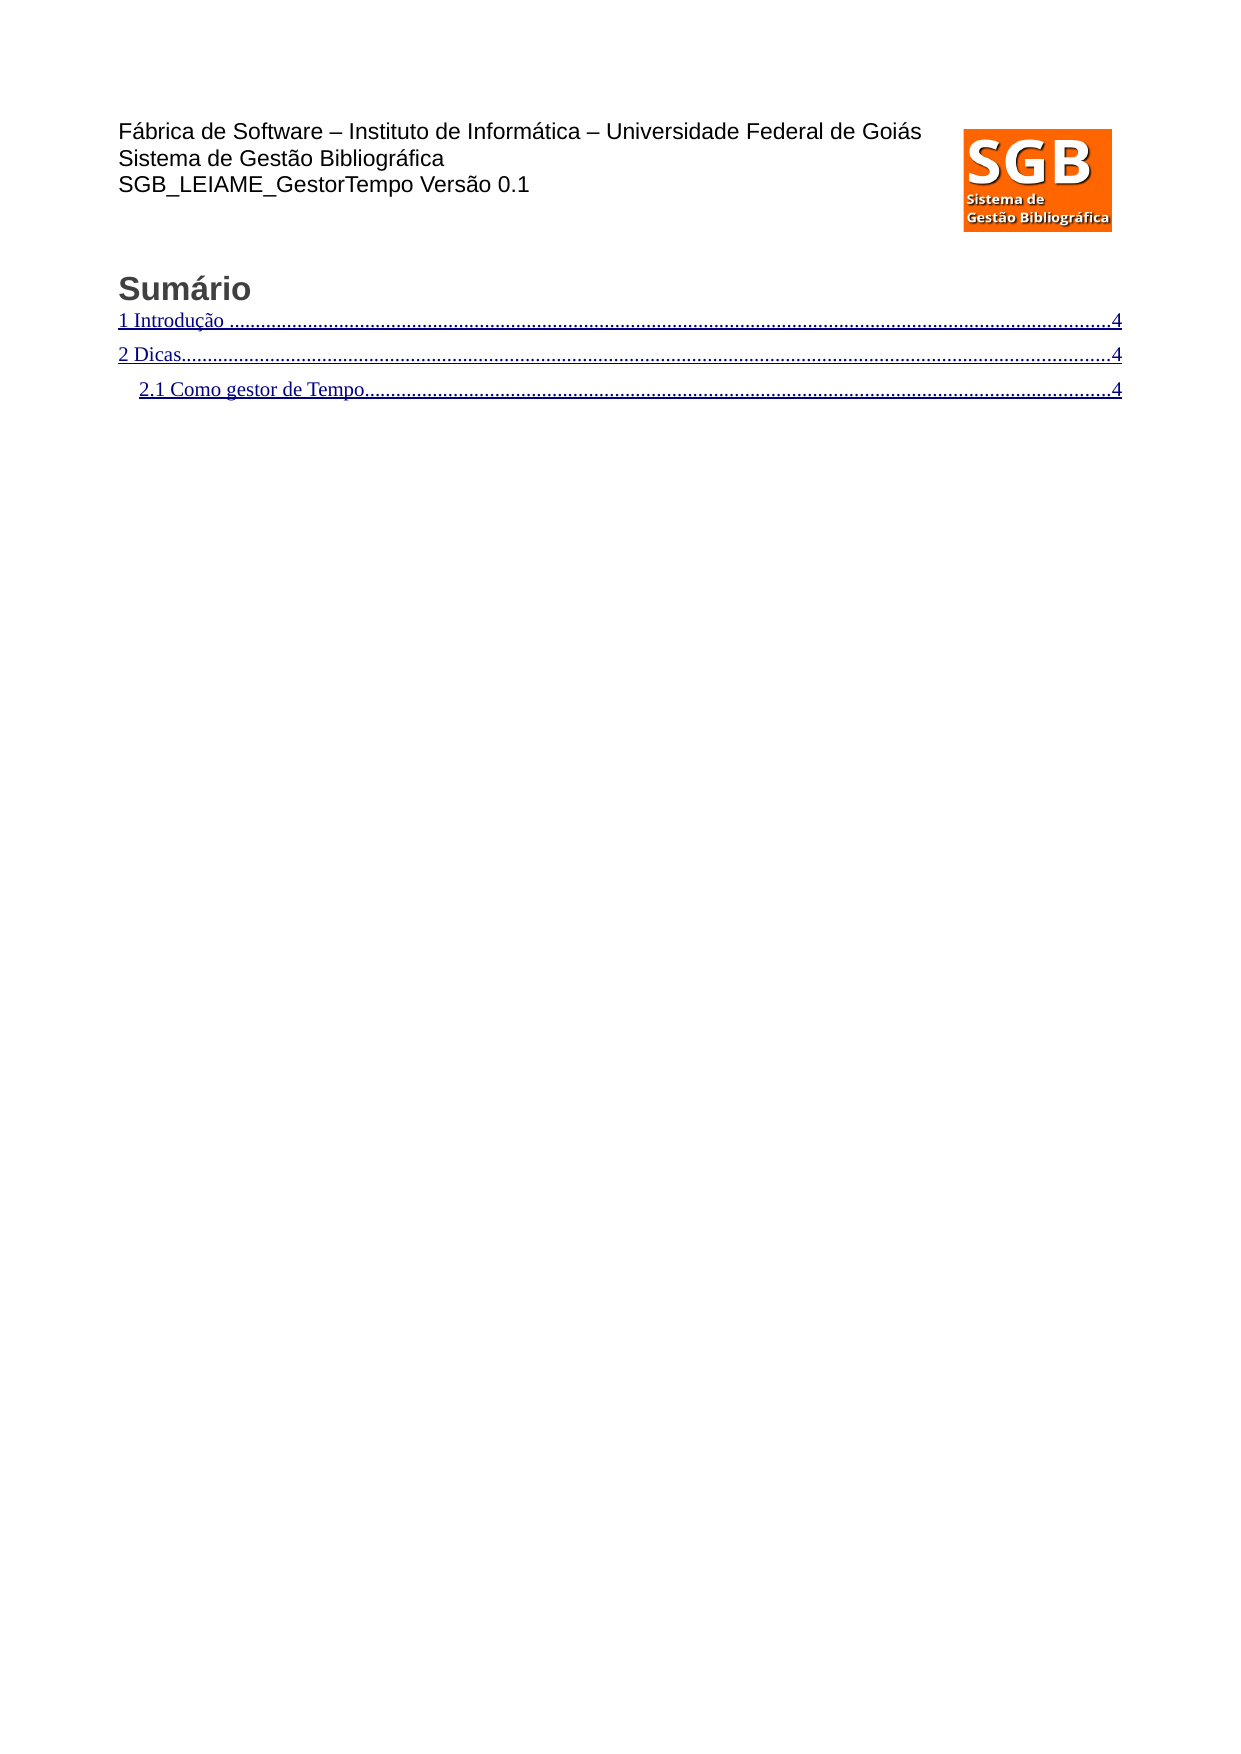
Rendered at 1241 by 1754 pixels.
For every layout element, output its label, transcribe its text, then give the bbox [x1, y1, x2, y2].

text 2 Dicas 4 [118, 342, 1122, 363]
text 2.1 Como gestor de Tempo 4 [139, 377, 1122, 397]
text 1 Introdução 4 [118, 308, 1122, 328]
picture [963, 129, 1112, 232]
subtitle Sumário [118, 269, 1122, 308]
